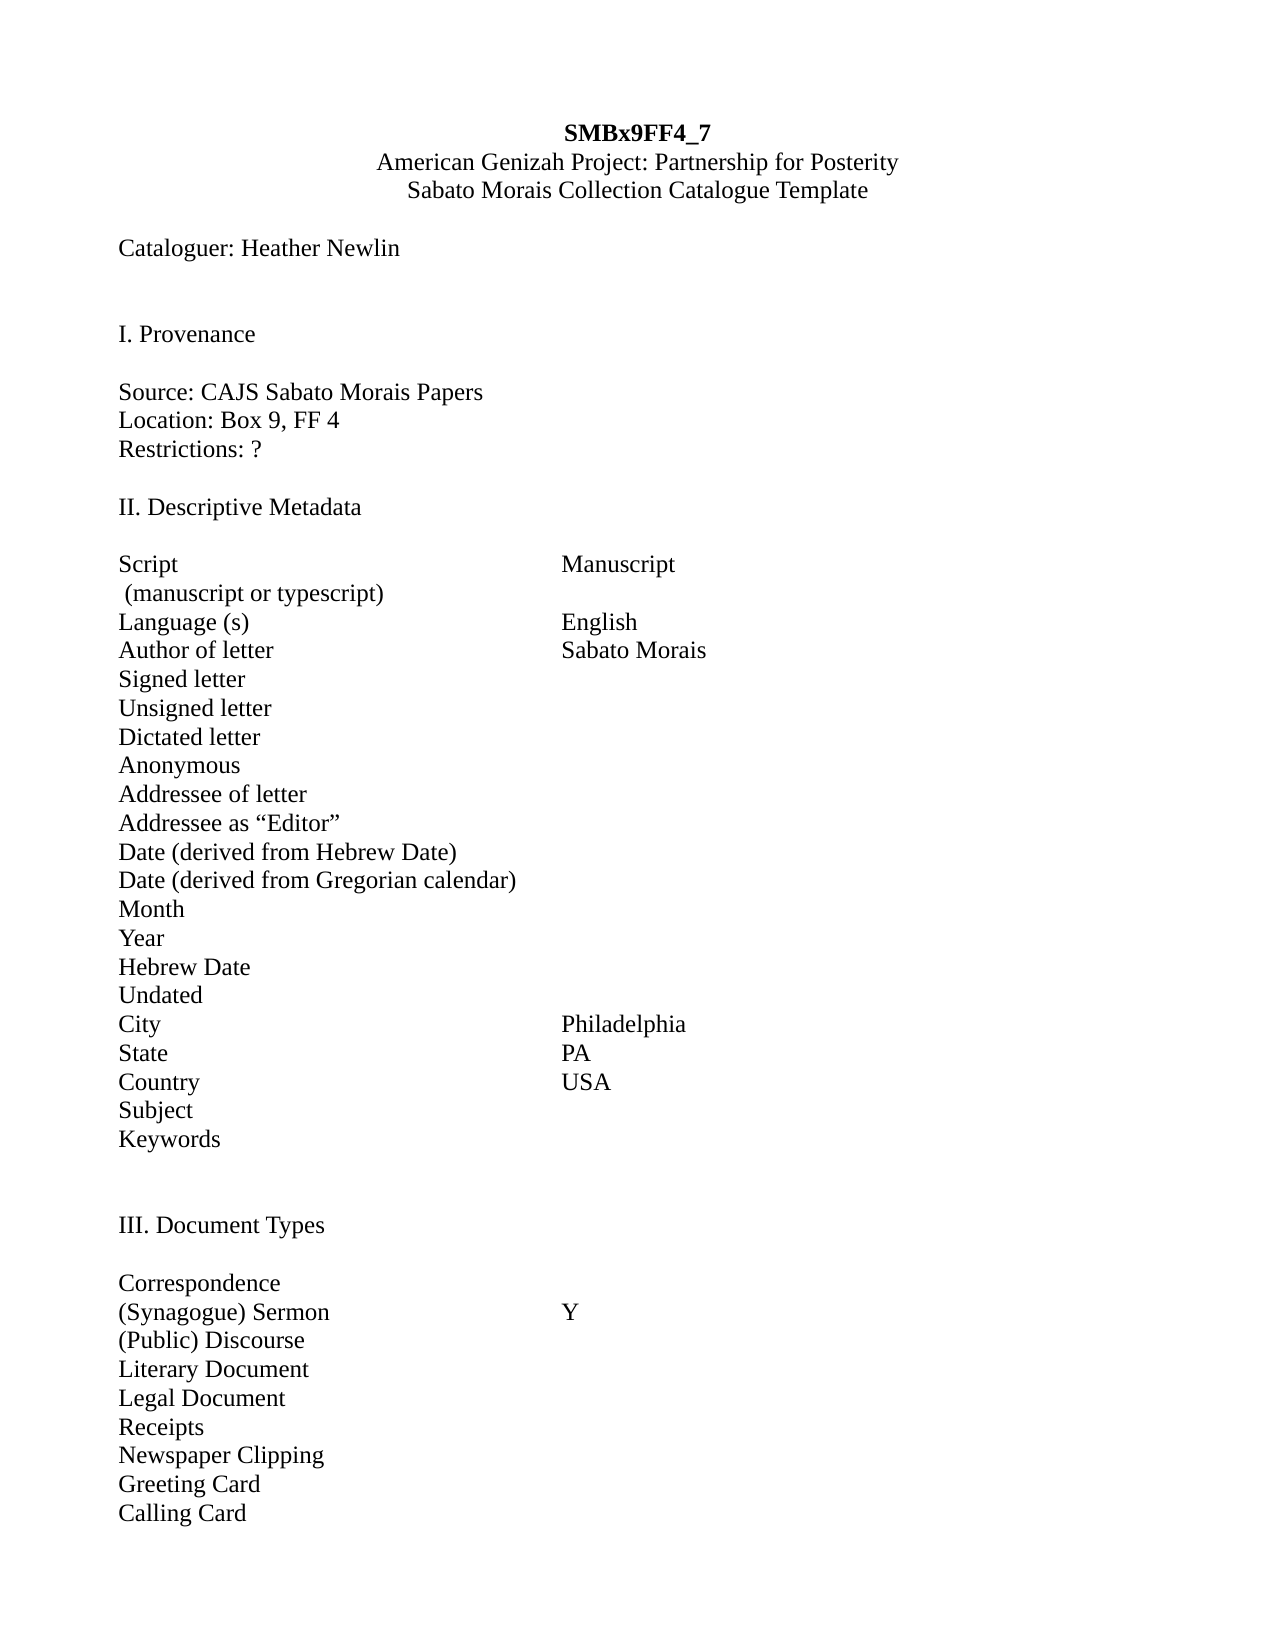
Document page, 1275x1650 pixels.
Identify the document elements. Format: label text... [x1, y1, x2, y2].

text I. Provenance [118, 319, 1157, 348]
text Undated [118, 981, 1157, 1009]
text Sabato Morais Collection Catalogue Template [118, 176, 1157, 204]
text Legal Document [118, 1383, 1157, 1412]
text American Genizah Project: Partnership for Posterity [118, 147, 1157, 176]
text II. Descriptive Metadata [118, 492, 1157, 521]
text Hebrew Date [118, 952, 1157, 981]
text Calling Card [118, 1498, 1157, 1527]
text Month [118, 894, 1157, 923]
text Subject [118, 1096, 1157, 1124]
text Year [118, 923, 1157, 952]
text City Philadelphia [118, 1009, 1157, 1038]
text Unsigned letter [118, 693, 1157, 722]
text Anonymous [118, 751, 1157, 779]
text Restrictions: ? [118, 434, 1157, 463]
text State PA [118, 1038, 1157, 1067]
text Dictated letter [118, 722, 1157, 751]
text Addressee as “Editor” [118, 808, 1157, 837]
text Author of letter Sabato Morais [118, 636, 1157, 664]
text Source: CAJS Sabato Morais Papers [118, 377, 1157, 406]
text Signed letter [118, 664, 1157, 693]
text Language (s) English [118, 607, 1157, 636]
text III. Document Types [118, 1211, 1157, 1239]
text Country USA [118, 1067, 1157, 1096]
text (Public) Discourse [118, 1326, 1157, 1354]
text Location: Box 9, FF 4 [118, 406, 1157, 434]
text Addressee of letter [118, 779, 1157, 808]
text Newspaper Clipping [118, 1441, 1157, 1469]
text Script Manuscript [118, 549, 1157, 578]
text Date (derived from Gregorian calendar) [118, 866, 1157, 894]
text Receipts [118, 1412, 1157, 1441]
text Correspondence [118, 1268, 1157, 1297]
text SMBx9FF4_7 [118, 118, 1157, 147]
text Greeting Card [118, 1469, 1157, 1498]
text Literary Document [118, 1354, 1157, 1383]
text (manuscript or typescript) [118, 578, 1157, 607]
text (Synagogue) Sermon Y [118, 1297, 1157, 1326]
text Date (derived from Hebrew Date) [118, 837, 1157, 866]
text Cataloguer: Heather Newlin [118, 233, 1157, 262]
text Keywords [118, 1124, 1157, 1153]
